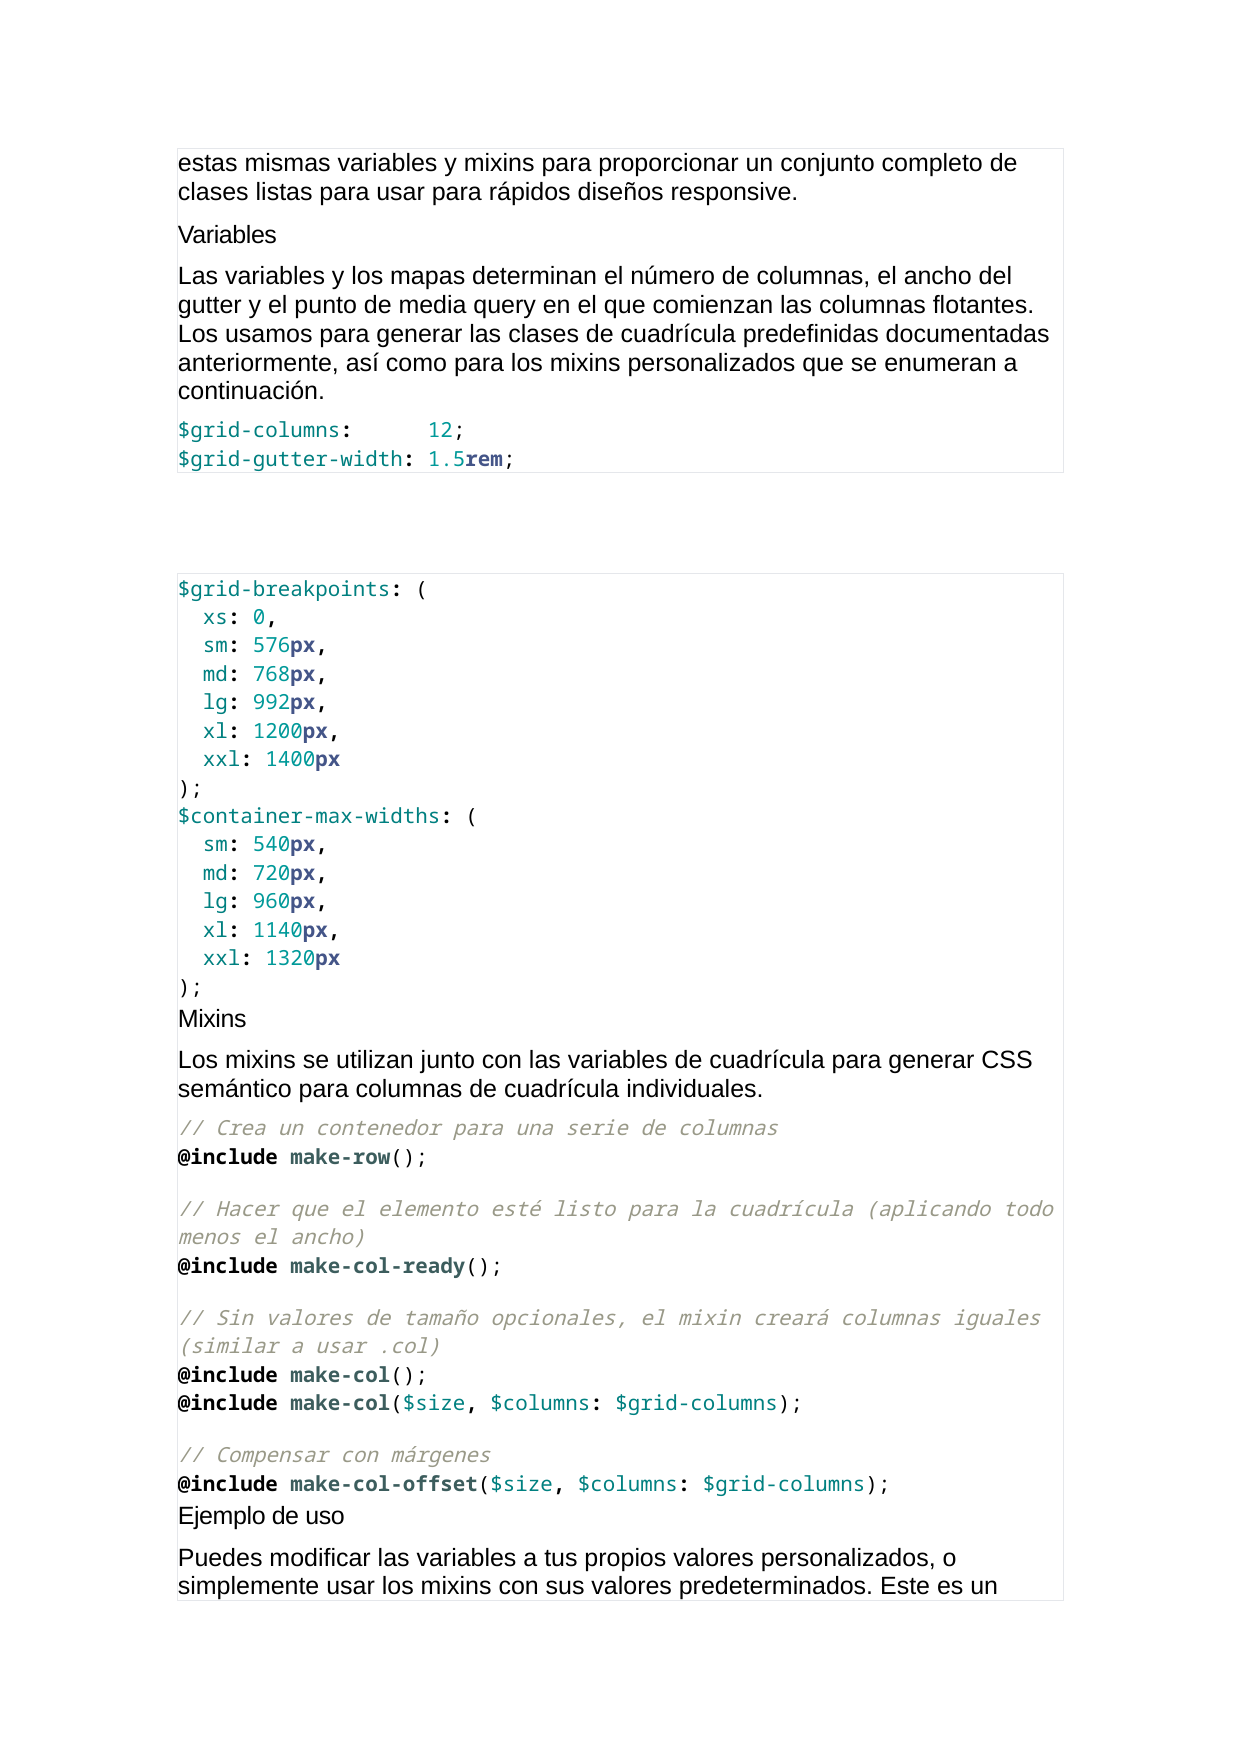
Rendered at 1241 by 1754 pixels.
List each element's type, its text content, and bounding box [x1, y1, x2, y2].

text md: 768px, [178, 658, 1063, 687]
text ); [178, 772, 1063, 801]
text @include make-col(); [178, 1359, 1063, 1388]
text @include make-col-ready(); [178, 1250, 1063, 1279]
text @include make-col($size, $columns: $grid-columns); [178, 1388, 1063, 1416]
subtitle Mixins [178, 1004, 1063, 1033]
text Puedes modificar las variables a tus propios valores personalizados, o simplemente usar los mixins con sus valores predeterminados. Este es un [178, 1542, 1063, 1600]
text ); [178, 971, 1063, 1000]
text // Compensar con márgenes [178, 1440, 1063, 1468]
text xxl: 1320px [178, 943, 1063, 971]
text sm: 540px, [178, 829, 1063, 857]
text @include make-col-offset($size, $columns: $grid-columns); [178, 1468, 1063, 1497]
subtitle Variables [178, 220, 1063, 249]
text $grid-gutter-width: 1.5rem; [178, 443, 1063, 472]
text // Sin valores de tamaño opcionales, el mixin creará columnas iguales (similar a usar .col) [178, 1302, 1063, 1359]
text estas mismas variables y mixins para proporcionar un conjunto completo de clases listas para usar para rápidos diseños responsive. [178, 149, 1063, 206]
text sm: 576px, [178, 630, 1063, 658]
text $grid-columns: 12; [178, 415, 1063, 443]
text $grid-breakpoints: ( [178, 574, 1063, 602]
text Los mixins se utilizan junto con las variables de cuadrícula para generar CSS semántico para columnas de cuadrícula individuales. [178, 1045, 1063, 1103]
text xl: 1200px, [178, 715, 1063, 744]
text xl: 1140px, [178, 914, 1063, 943]
text lg: 960px, [178, 886, 1063, 914]
text md: 720px, [178, 857, 1063, 886]
text Las variables y los mapas determinan el número de columnas, el ancho del gutter y el punto de media query en el que comienzan las columnas flotantes. Los usamos para generar las clases de cuadrícula predefinidas documentadas anteriormente, así como para los mixins personalizados que se enumeran a continuación. [178, 261, 1063, 405]
text xs: 0, [178, 602, 1063, 630]
text // Hacer que el elemento esté listo para la cuadrícula (aplicando todo menos el ancho) [178, 1193, 1063, 1250]
text xxl: 1400px [178, 744, 1063, 772]
text $container-max-widths: ( [178, 801, 1063, 829]
text lg: 992px, [178, 687, 1063, 715]
text @include make-row(); [178, 1141, 1063, 1170]
text // Crea un contenedor para una serie de columnas [178, 1113, 1063, 1141]
subtitle Ejemplo de uso [178, 1501, 1063, 1530]
